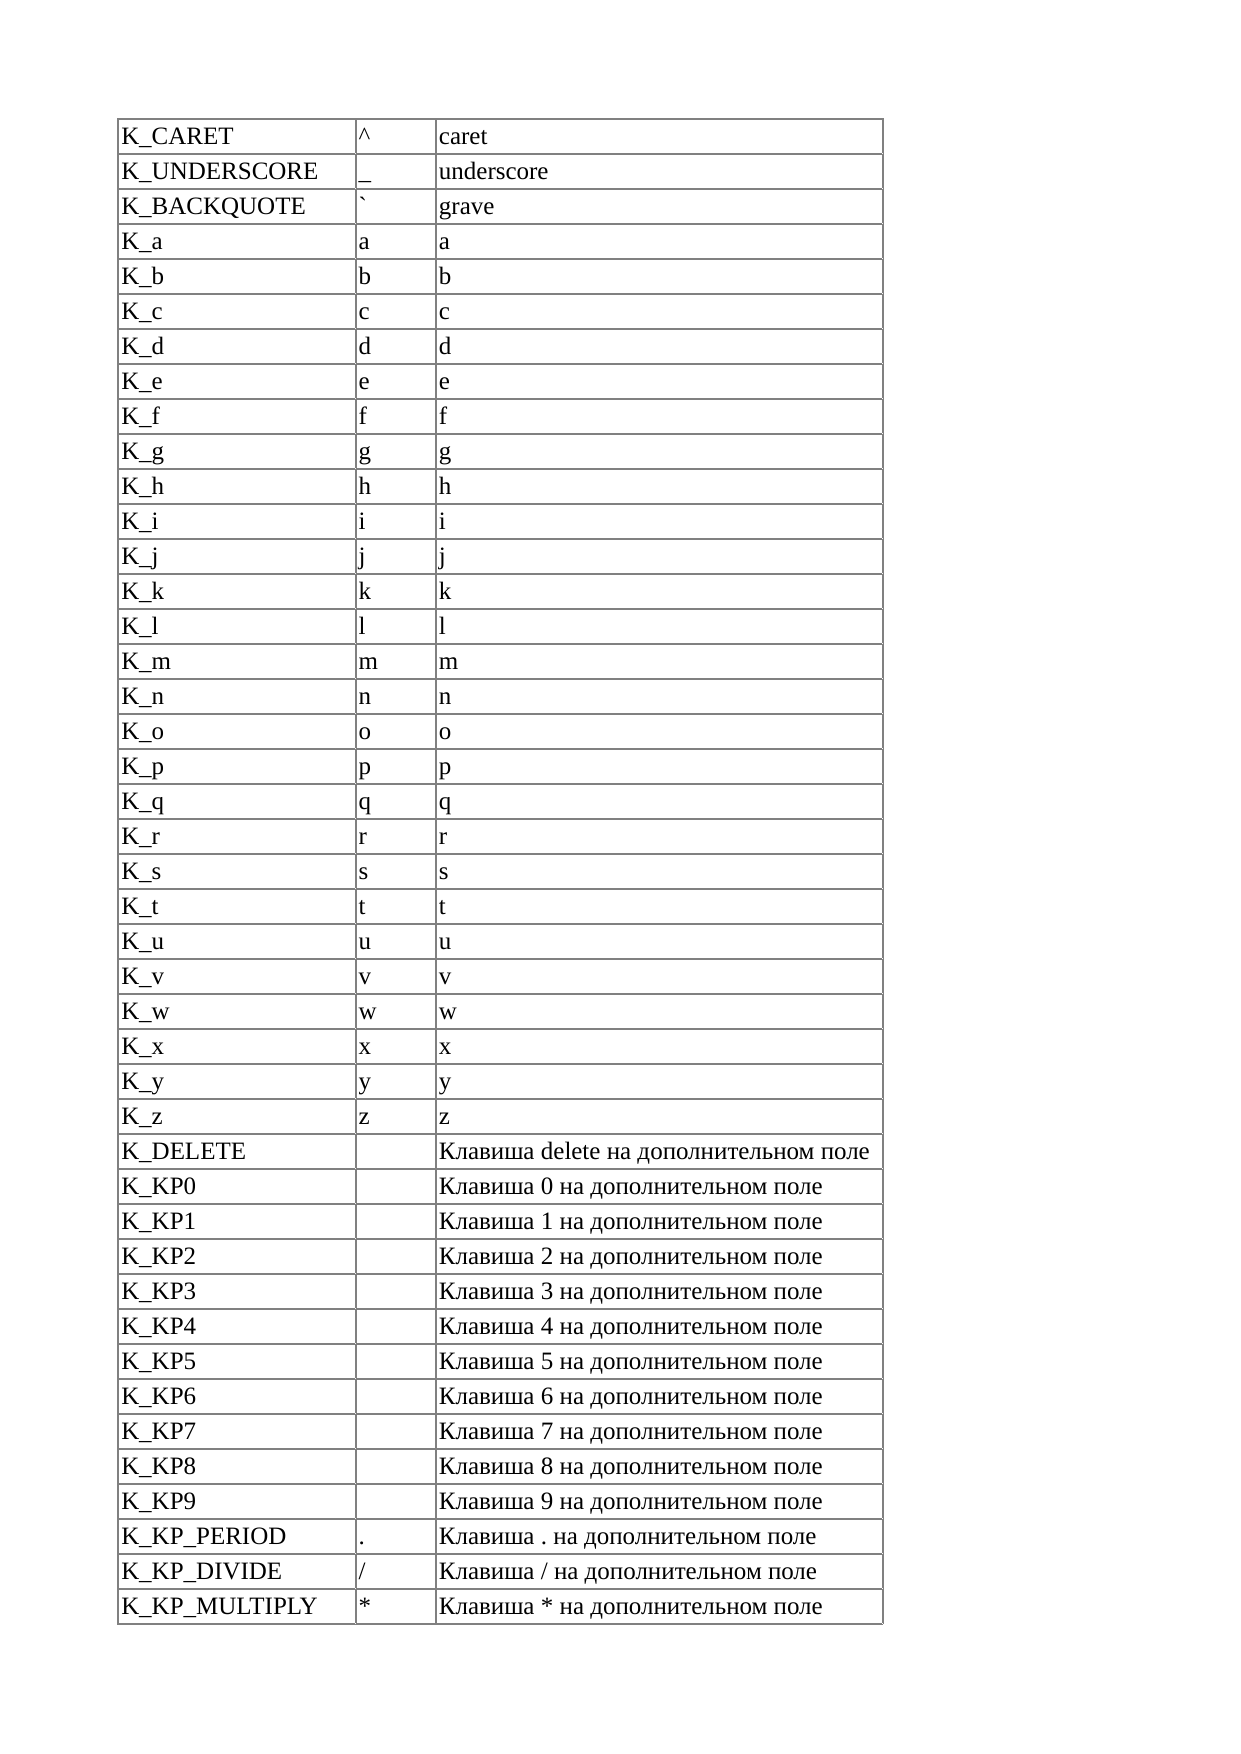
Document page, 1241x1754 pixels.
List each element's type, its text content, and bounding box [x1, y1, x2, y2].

table_cell [357, 1450, 435, 1483]
table_cell underscore [437, 155, 882, 188]
table_cell o [437, 715, 882, 748]
table_cell K_KP0 [119, 1170, 355, 1203]
table_cell Клавиша 0 на дополнительном поле [437, 1170, 882, 1203]
table_cell K_p [119, 750, 355, 783]
table_cell K_q [119, 785, 355, 818]
table_cell [357, 1135, 435, 1168]
table_cell K_KP2 [119, 1240, 355, 1273]
table_cell g [437, 435, 882, 468]
table_cell K_f [119, 400, 355, 433]
table_cell [357, 1205, 435, 1238]
table_cell z [357, 1100, 435, 1133]
table_cell [357, 1380, 435, 1413]
table_cell K_x [119, 1030, 355, 1063]
table_cell h [357, 470, 435, 503]
table_cell K_KP_DIVIDE [119, 1555, 355, 1588]
table_cell [357, 1240, 435, 1273]
table_cell c [437, 295, 882, 328]
table_cell b [437, 260, 882, 293]
table_cell K_s [119, 855, 355, 888]
table_cell l [357, 610, 435, 643]
table_cell a [437, 225, 882, 258]
table_cell K_e [119, 365, 355, 398]
table_cell / [357, 1555, 435, 1588]
table_cell K_a [119, 225, 355, 258]
table_cell K_l [119, 610, 355, 643]
table_cell p [357, 750, 435, 783]
table_cell m [357, 645, 435, 678]
table_cell K_b [119, 260, 355, 293]
table_cell q [437, 785, 882, 818]
table_cell K_c [119, 295, 355, 328]
table_cell K_KP_MULTIPLY [119, 1590, 355, 1623]
table_cell p [437, 750, 882, 783]
table_cell k [437, 575, 882, 608]
table_cell c [357, 295, 435, 328]
table_cell d [437, 330, 882, 363]
table_cell K_g [119, 435, 355, 468]
table_cell b [357, 260, 435, 293]
table_cell K_j [119, 540, 355, 573]
table_cell K_r [119, 820, 355, 853]
table_cell v [357, 960, 435, 993]
table_cell K_DELETE [119, 1135, 355, 1168]
table_cell K_KP7 [119, 1415, 355, 1448]
table_cell K_v [119, 960, 355, 993]
table_cell i [357, 505, 435, 538]
table_cell Клавиша 2 на дополнительном поле [437, 1240, 882, 1273]
table_cell [357, 1485, 435, 1518]
table_cell K_o [119, 715, 355, 748]
table_cell t [357, 890, 435, 923]
table_cell y [437, 1065, 882, 1098]
table_cell K_KP9 [119, 1485, 355, 1518]
table_cell K_KP3 [119, 1275, 355, 1308]
table_cell K_z [119, 1100, 355, 1133]
table_cell f [357, 400, 435, 433]
table_cell s [437, 855, 882, 888]
table_cell K_KP6 [119, 1380, 355, 1413]
table_cell Клавиша 9 на дополнительном поле [437, 1485, 882, 1518]
table_cell caret [437, 120, 882, 153]
table_cell y [357, 1065, 435, 1098]
table_cell l [437, 610, 882, 643]
table_cell . [357, 1520, 435, 1553]
table_cell K_y [119, 1065, 355, 1098]
table_cell _ [357, 155, 435, 188]
table_cell K_w [119, 995, 355, 1028]
table_cell K_KP_PERIOD [119, 1520, 355, 1553]
table_cell ` [357, 190, 435, 223]
table_cell ^ [357, 120, 435, 153]
table_cell K_u [119, 925, 355, 958]
table_cell n [357, 680, 435, 713]
table_cell Клавиша / на дополнительном поле [437, 1555, 882, 1588]
table_cell g [357, 435, 435, 468]
table_cell [357, 1275, 435, 1308]
table_cell grave [437, 190, 882, 223]
table_cell q [357, 785, 435, 818]
table_cell Клавиша 5 на дополнительном поле [437, 1345, 882, 1378]
table_cell i [437, 505, 882, 538]
table_cell u [437, 925, 882, 958]
table_cell K_t [119, 890, 355, 923]
table_cell j [437, 540, 882, 573]
table_cell Клавиша 1 на дополнительном поле [437, 1205, 882, 1238]
table_cell j [357, 540, 435, 573]
table_cell K_i [119, 505, 355, 538]
table_cell x [437, 1030, 882, 1063]
table_cell Клавиша 3 на дополнительном поле [437, 1275, 882, 1308]
table_cell K_UNDERSCORE [119, 155, 355, 188]
table_cell h [437, 470, 882, 503]
table_cell x [357, 1030, 435, 1063]
table_cell K_CARET [119, 120, 355, 153]
table_cell e [437, 365, 882, 398]
table_cell Клавиша 7 на дополнительном поле [437, 1415, 882, 1448]
table_cell n [437, 680, 882, 713]
table_cell [357, 1415, 435, 1448]
table_cell e [357, 365, 435, 398]
table_cell K_h [119, 470, 355, 503]
table_cell [357, 1345, 435, 1378]
table_cell w [357, 995, 435, 1028]
table_cell o [357, 715, 435, 748]
table_cell Клавиша 4 на дополнительном поле [437, 1310, 882, 1343]
table_cell m [437, 645, 882, 678]
table_cell K_BACKQUOTE [119, 190, 355, 223]
table_cell Клавиша * на дополнительном поле [437, 1590, 882, 1623]
table_cell f [437, 400, 882, 433]
table_cell K_KP4 [119, 1310, 355, 1343]
table_cell Клавиша 8 на дополнительном поле [437, 1450, 882, 1483]
table_cell Клавиша . на дополнительном поле [437, 1520, 882, 1553]
table_cell z [437, 1100, 882, 1133]
table_cell Клавиша delete на дополнительном поле [437, 1135, 882, 1168]
table_cell K_m [119, 645, 355, 678]
table_cell w [437, 995, 882, 1028]
table_cell r [437, 820, 882, 853]
table_cell [357, 1170, 435, 1203]
table_cell [357, 1310, 435, 1343]
table_cell K_k [119, 575, 355, 608]
table_cell * [357, 1590, 435, 1623]
table_cell K_KP8 [119, 1450, 355, 1483]
table_cell a [357, 225, 435, 258]
table_cell d [357, 330, 435, 363]
table_cell K_KP1 [119, 1205, 355, 1238]
table_cell k [357, 575, 435, 608]
table_cell v [437, 960, 882, 993]
table_cell K_d [119, 330, 355, 363]
table_cell u [357, 925, 435, 958]
table_cell t [437, 890, 882, 923]
table_cell K_KP5 [119, 1345, 355, 1378]
table_cell r [357, 820, 435, 853]
table_cell s [357, 855, 435, 888]
table_cell K_n [119, 680, 355, 713]
table_cell Клавиша 6 на дополнительном поле [437, 1380, 882, 1413]
